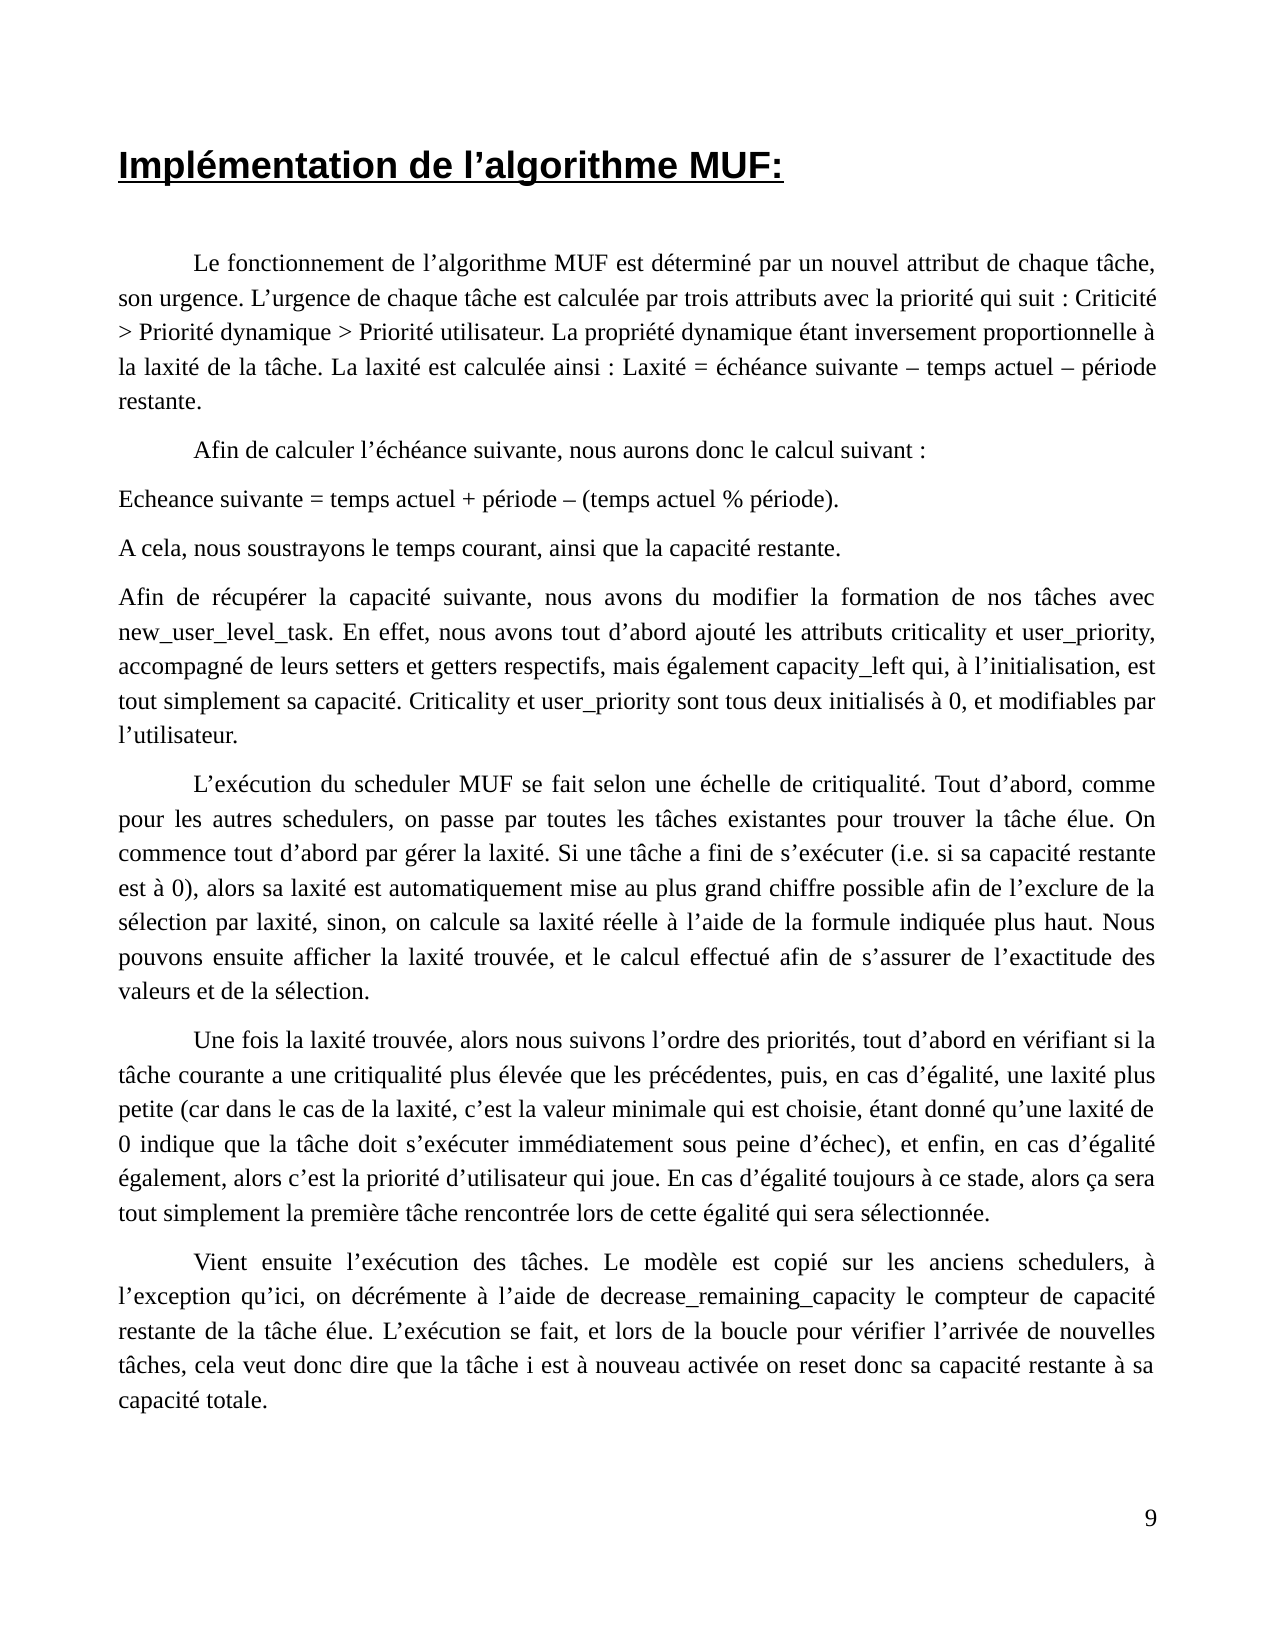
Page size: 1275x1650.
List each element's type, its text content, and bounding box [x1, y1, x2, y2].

text Echeance suivante = temps actuel + période – (temps actuel % période). [118, 484, 1157, 513]
text Le fonctionnement de l’algorithme MUF est déterminé par un nouvel attribut de chaque tâche, son urgence. L’urgence de chaque tâche est calculée par trois attributs avec la priorité qui suit : Criticité > Priorité dynamique > Priorité utilisateur. La propriété dynamique étant inversement proportionnelle à la laxité de la tâche. La laxité est calculée ainsi : Laxité = échéance suivante – temps actuel – période restante. [118, 248, 1157, 415]
text A cela, nous soustrayons le temps courant, ainsi que la capacité restante. [118, 533, 1157, 562]
text Vient ensuite l’exécution des tâches. Le modèle est copié sur les anciens schedulers, à l’exception qu’ici, on décrémente à l’aide de decrease_remaining_capacity le compteur de capacité restante de la tâche élue. L’exécution se fait, et lors de la boucle pour vérifier l’arrivée de nouvelles tâches, cela veut donc dire que la tâche i est à nouveau activée on reset donc sa capacité restante à sa capacité totale. [118, 1247, 1157, 1413]
text Afin de récupérer la capacité suivante, nous avons du modifier la formation de nos tâches avec new_user_level_task. En effet, nous avons tout d’abord ajouté les attributs criticality et user_priority, accompagné de leurs setters et getters respectifs, mais également capacity_left qui, à l’initialisation, est tout simplement sa capacité. Criticality et user_priority sont tous deux initialisés à 0, et modifiables par l’utilisateur. [118, 582, 1157, 749]
text Une fois la laxité trouvée, alors nous suivons l’ordre des priorités, tout d’abord en vérifiant si la tâche courante a une critiqualité plus élevée que les précédentes, puis, en cas d’égalité, une laxité plus petite (car dans le cas de la laxité, c’est la valeur minimale qui est choisie, étant donné qu’une laxité de 0 indique que la tâche doit s’exécuter immédiatement sous peine d’échec), et enfin, en cas d’égalité également, alors c’est la priorité d’utilisateur qui joue. En cas d’égalité toujours à ce stade, alors ça sera tout simplement la première tâche rencontrée lors de cette égalité qui sera sélectionnée. [118, 1025, 1157, 1227]
subtitle Implémentation de l’algorithme MUF: [118, 143, 1157, 187]
text Afin de calculer l’échéance suivante, nous aurons donc le calcul suivant : [118, 435, 1157, 464]
text L’exécution du scheduler MUF se fait selon une échelle de critiqualité. Tout d’abord, comme pour les autres schedulers, on passe par toutes les tâches existantes pour trouver la tâche élue. On commence tout d’abord par gérer la laxité. Si une tâche a fini de s’exécuter (i.e. si sa capacité restante est à 0), alors sa laxité est automatiquement mise au plus grand chiffre possible afin de l’exclure de la sélection par laxité, sinon, on calcule sa laxité réelle à l’aide de la formule indiquée plus haut. Nous pouvons ensuite afficher la laxité trouvée, et le calcul effectué afin de s’assurer de l’exactitude des valeurs et de la sélection. [118, 769, 1157, 1005]
